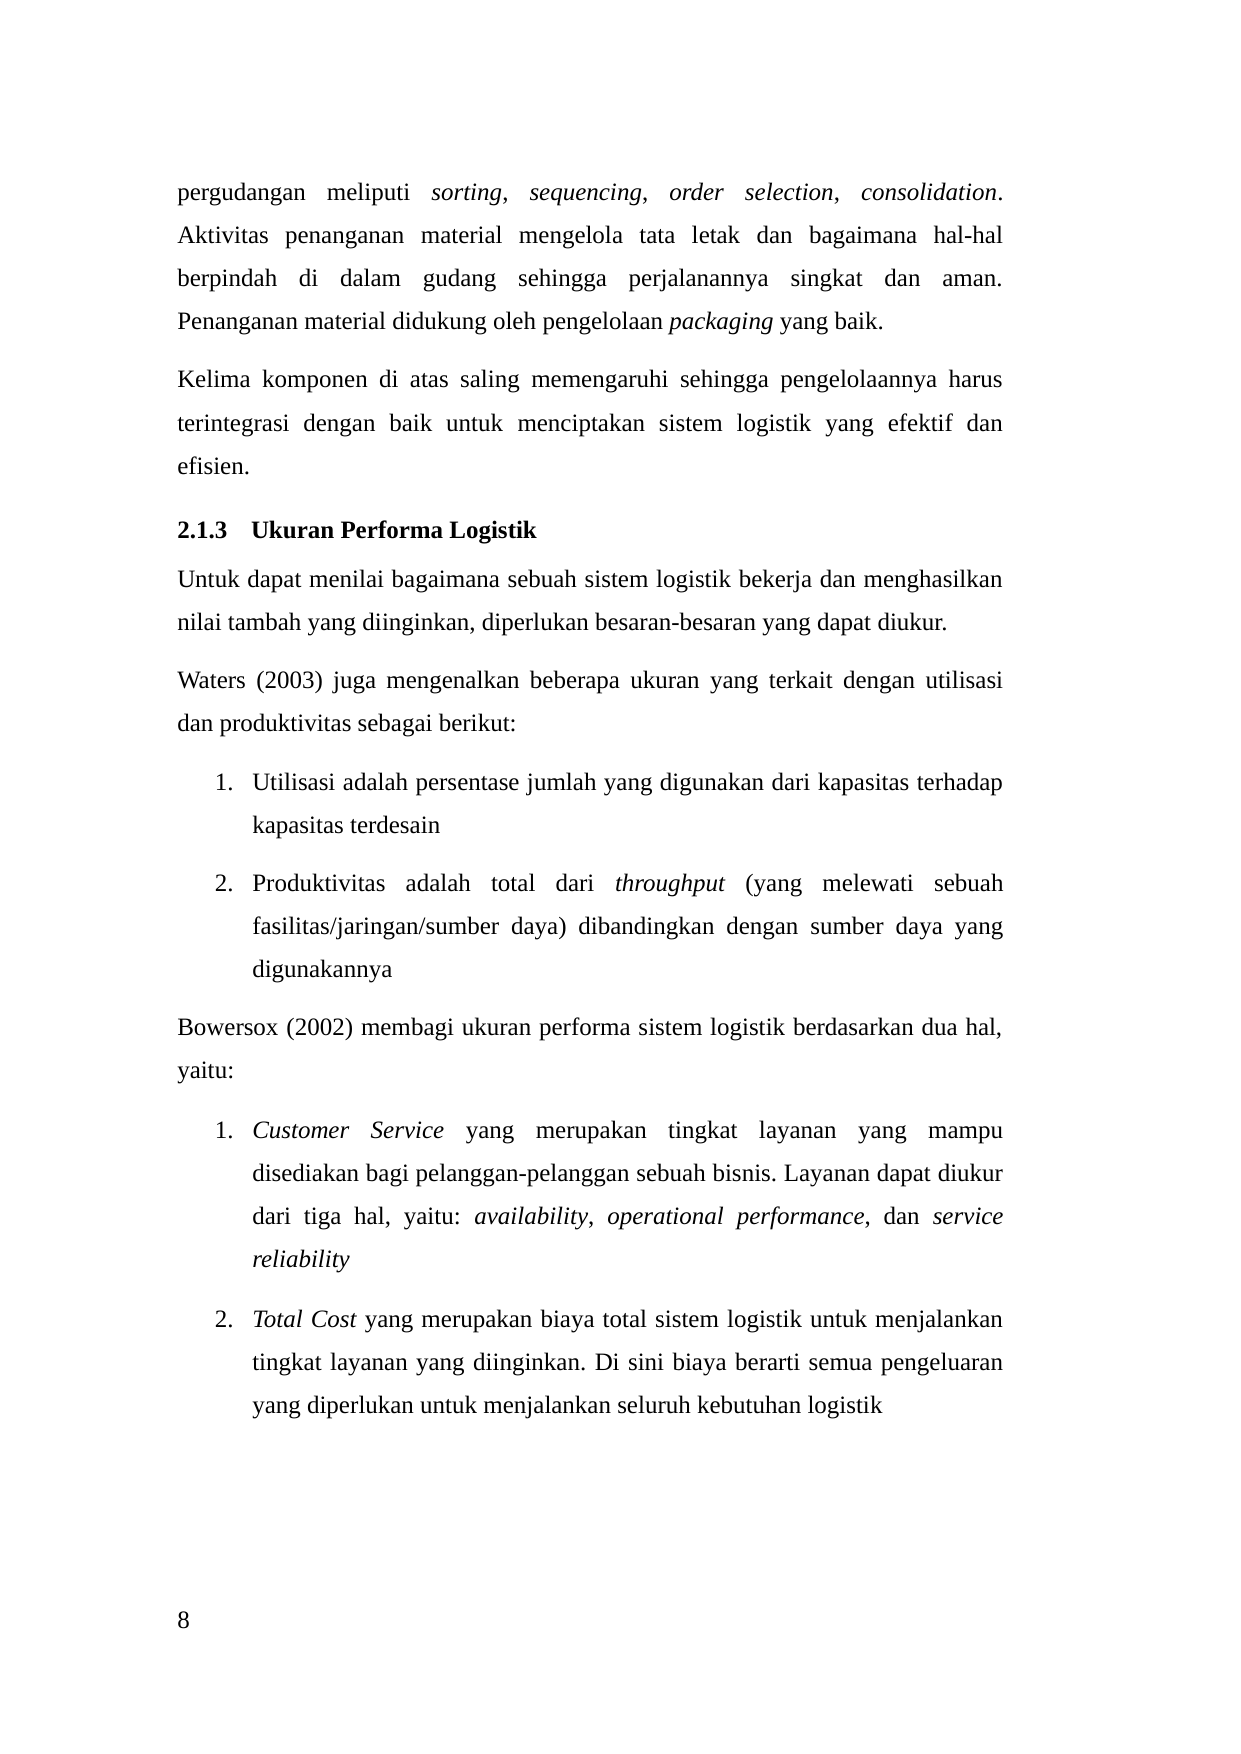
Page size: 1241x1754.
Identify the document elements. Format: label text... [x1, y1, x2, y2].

list Customer Service yang merupakan tingkat layanan yang mampu disediakan bagi pelanggan-pelanggan sebuah bisnis. Layanan dapat diukur dari tiga hal, yaitu: availability, operational performance, dan service reliability [214, 1115, 1003, 1273]
list Total Cost yang merupakan biaya total sistem logistik untuk menjalankan tingkat layanan yang diinginkan. Di sini biaya berarti semua pengeluaran yang diperlukan untuk menjalankan seluruh kebutuhan logistik [214, 1304, 1003, 1419]
subtitle Ukuran Performa Logistik [177, 515, 1003, 544]
text Kelima komponen di atas saling memengaruhi sehingga pengelolaannya harus terintegrasi dengan baik untuk menciptakan sistem logistik yang efektif dan efisien. [177, 364, 1003, 479]
text pergudangan meliputi sorting, sequencing, order selection, consolidation. Aktivitas penanganan material mengelola tata letak dan bagaimana hal-hal berpindah di dalam gudang sehingga perjalanannya singkat dan aman. Penanganan material didukung oleh pengelolaan packaging yang baik. [177, 177, 1003, 335]
text Untuk dapat menilai bagaimana sebuah sistem logistik bekerja dan menghasilkan nilai tambah yang diinginkan, diperlukan besaran-besaran yang dapat diukur. [177, 564, 1003, 636]
list Produktivitas adalah total dari throughput (yang melewati sebuah fasilitas/jaringan/sumber daya) dibandingkan dengan sumber daya yang digunakannya [214, 868, 1003, 983]
text Waters (2003) juga mengenalkan beberapa ukuran yang terkait dengan utilisasi dan produktivitas sebagai berikut: [177, 665, 1003, 737]
list Utilisasi adalah persentase jumlah yang digunakan dari kapasitas terhadap kapasitas terdesain [214, 767, 1003, 838]
text Bowersox (2002) membagi ukuran performa sistem logistik berdasarkan dua hal, yaitu: [177, 1012, 1003, 1084]
